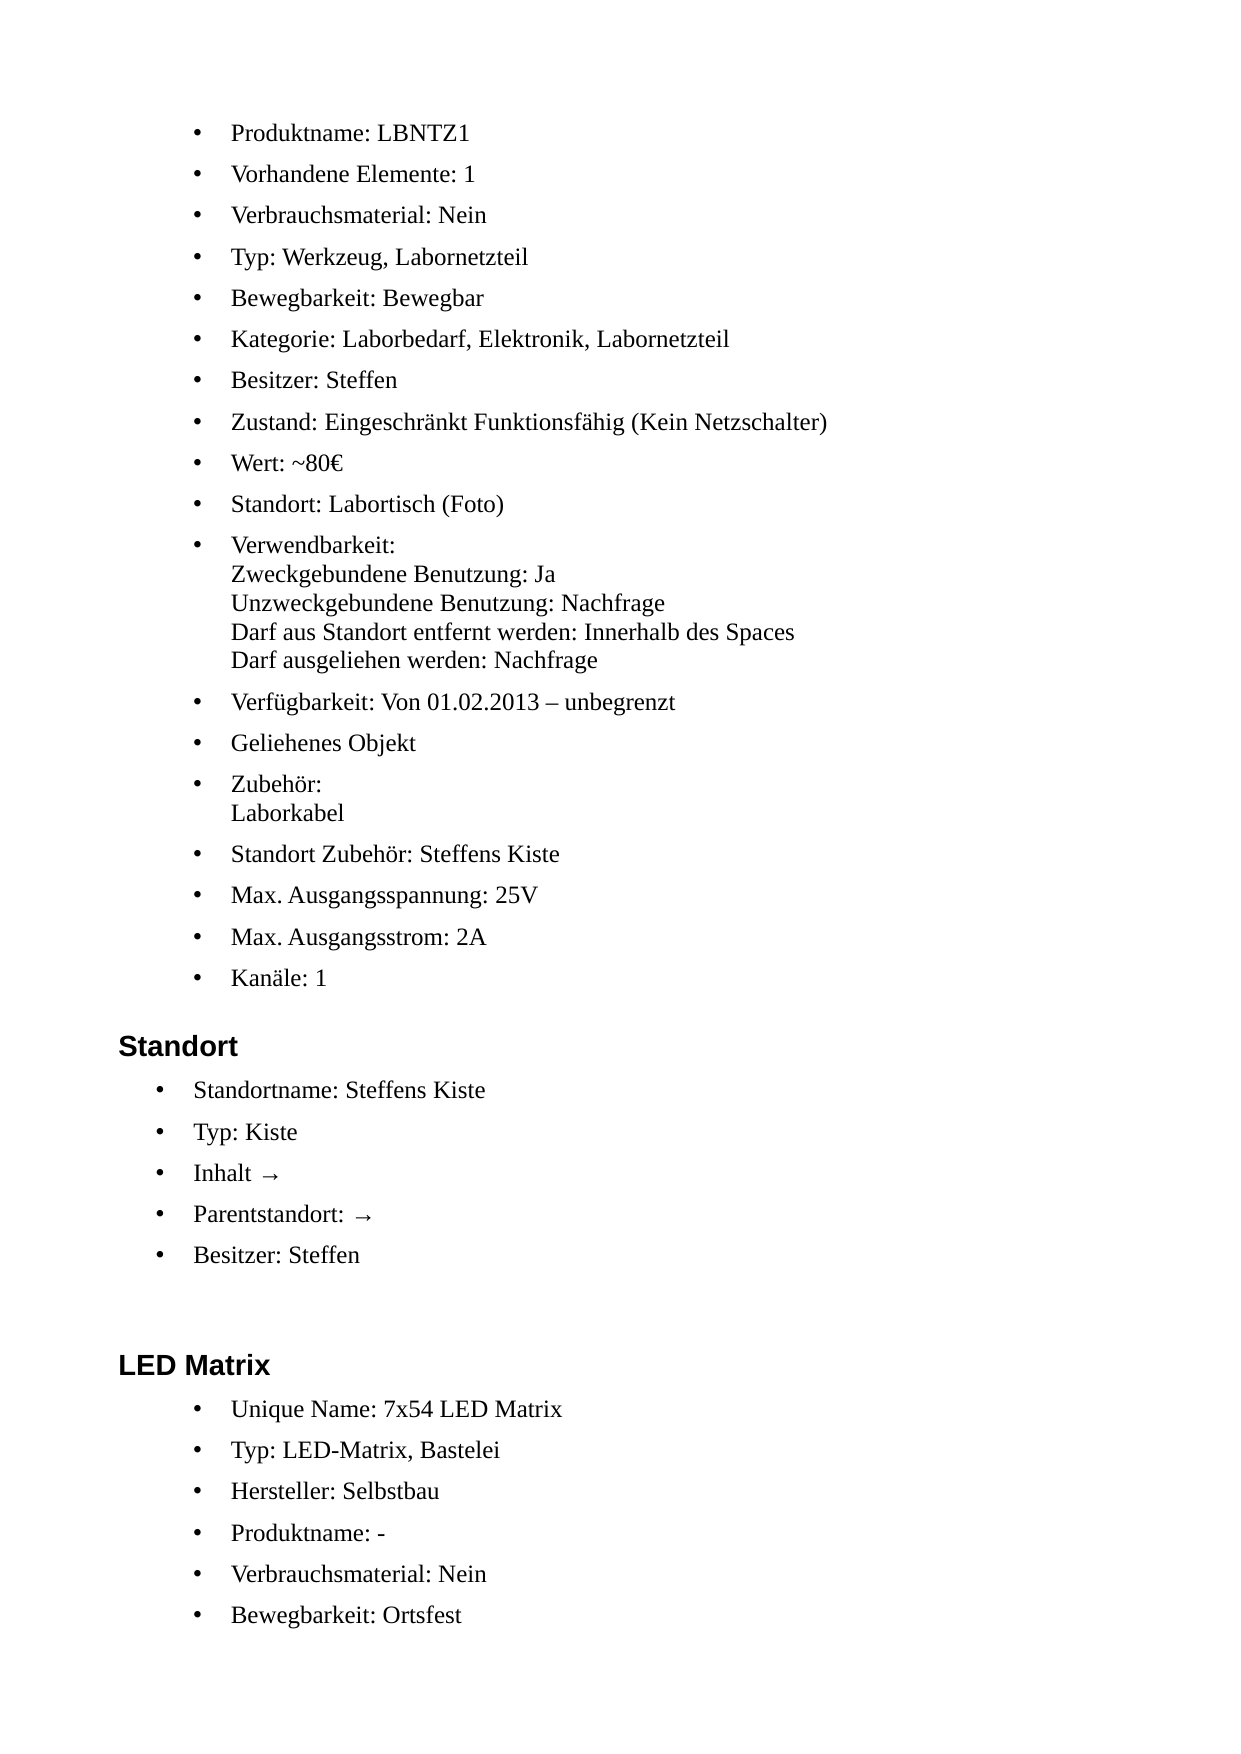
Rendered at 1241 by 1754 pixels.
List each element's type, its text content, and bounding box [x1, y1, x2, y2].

list Geliehenes Objekt [193, 728, 1122, 757]
list Standortname: Steffens Kiste [156, 1075, 1122, 1104]
list Typ: Kiste [156, 1117, 1122, 1145]
list Besitzer: Steffen [193, 366, 1122, 394]
list Max. Ausgangsspannung: 25V [193, 881, 1122, 909]
list Hersteller: Selbstbau [193, 1476, 1122, 1505]
list Kanäle: 1 [193, 963, 1122, 992]
list Max. Ausgangsstrom: 2A [193, 922, 1122, 951]
list Produktname: LBNTZ1 [193, 118, 1122, 147]
list Zubehör: Laborkabel [193, 769, 1122, 827]
list Standort Zubehör: Steffens Kiste [193, 839, 1122, 868]
list Inhalt → [156, 1158, 1122, 1187]
list Besitzer: Steffen [156, 1240, 1122, 1269]
list Standort: Labortisch (Foto) [193, 489, 1122, 518]
subtitle Standort [118, 1029, 1122, 1063]
list Produktname: - [193, 1518, 1122, 1546]
subtitle LED Matrix [118, 1348, 1122, 1381]
list Verfügbarkeit: Von 01.02.2013 – unbegrenzt [193, 687, 1122, 716]
list Verwendbarkeit: Zweckgebundene Benutzung: Ja Unzweckgebundene Benutzung: Nachfrage Darf aus Standort entfernt werden: Innerhalb des Spaces Darf ausgeliehen werden: Nachfrage [193, 531, 1122, 674]
list Bewegbarkeit: Ortsfest [193, 1600, 1122, 1629]
list Verbrauchsmaterial: Nein [193, 201, 1122, 229]
list Kategorie: Laborbedarf, Elektronik, Labornetzteil [193, 324, 1122, 353]
list Typ: Werkzeug, Labornetzteil [193, 242, 1122, 271]
list Verbrauchsmaterial: Nein [193, 1559, 1122, 1588]
list Unique Name: 7x54 LED Matrix [193, 1394, 1122, 1423]
list Wert: ~80€ [193, 448, 1122, 477]
list Typ: LED-Matrix, Bastelei [193, 1435, 1122, 1464]
list Zustand: Eingeschränkt Funktionsfähig (Kein Netzschalter) [193, 407, 1122, 436]
list Parentstandort: → [156, 1199, 1122, 1228]
list Vorhandene Elemente: 1 [193, 159, 1122, 188]
list Bewegbarkeit: Bewegbar [193, 283, 1122, 312]
